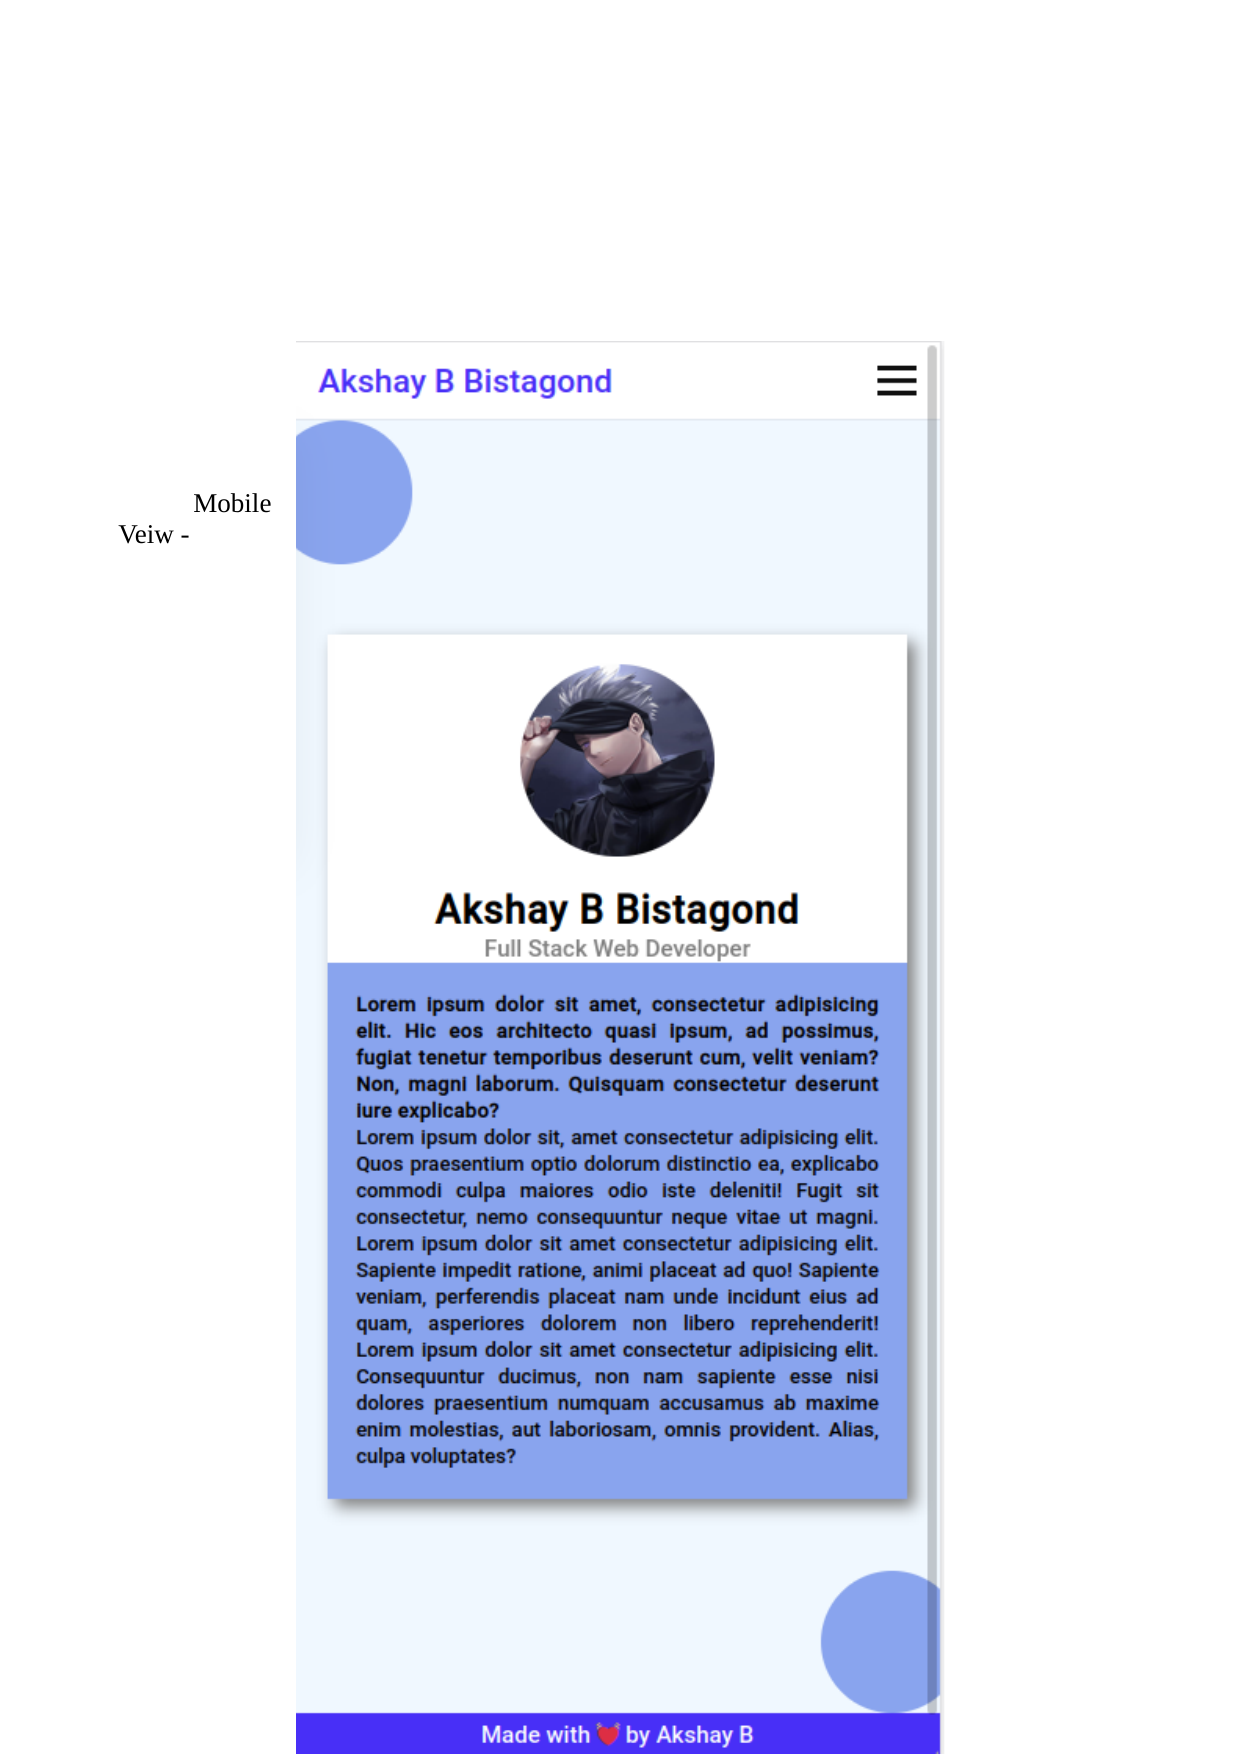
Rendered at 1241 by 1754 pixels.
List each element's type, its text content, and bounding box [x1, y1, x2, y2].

picture [296, 341, 945, 1754]
text [945, 487, 1122, 549]
text Mobile Veiw - [118, 487, 296, 549]
